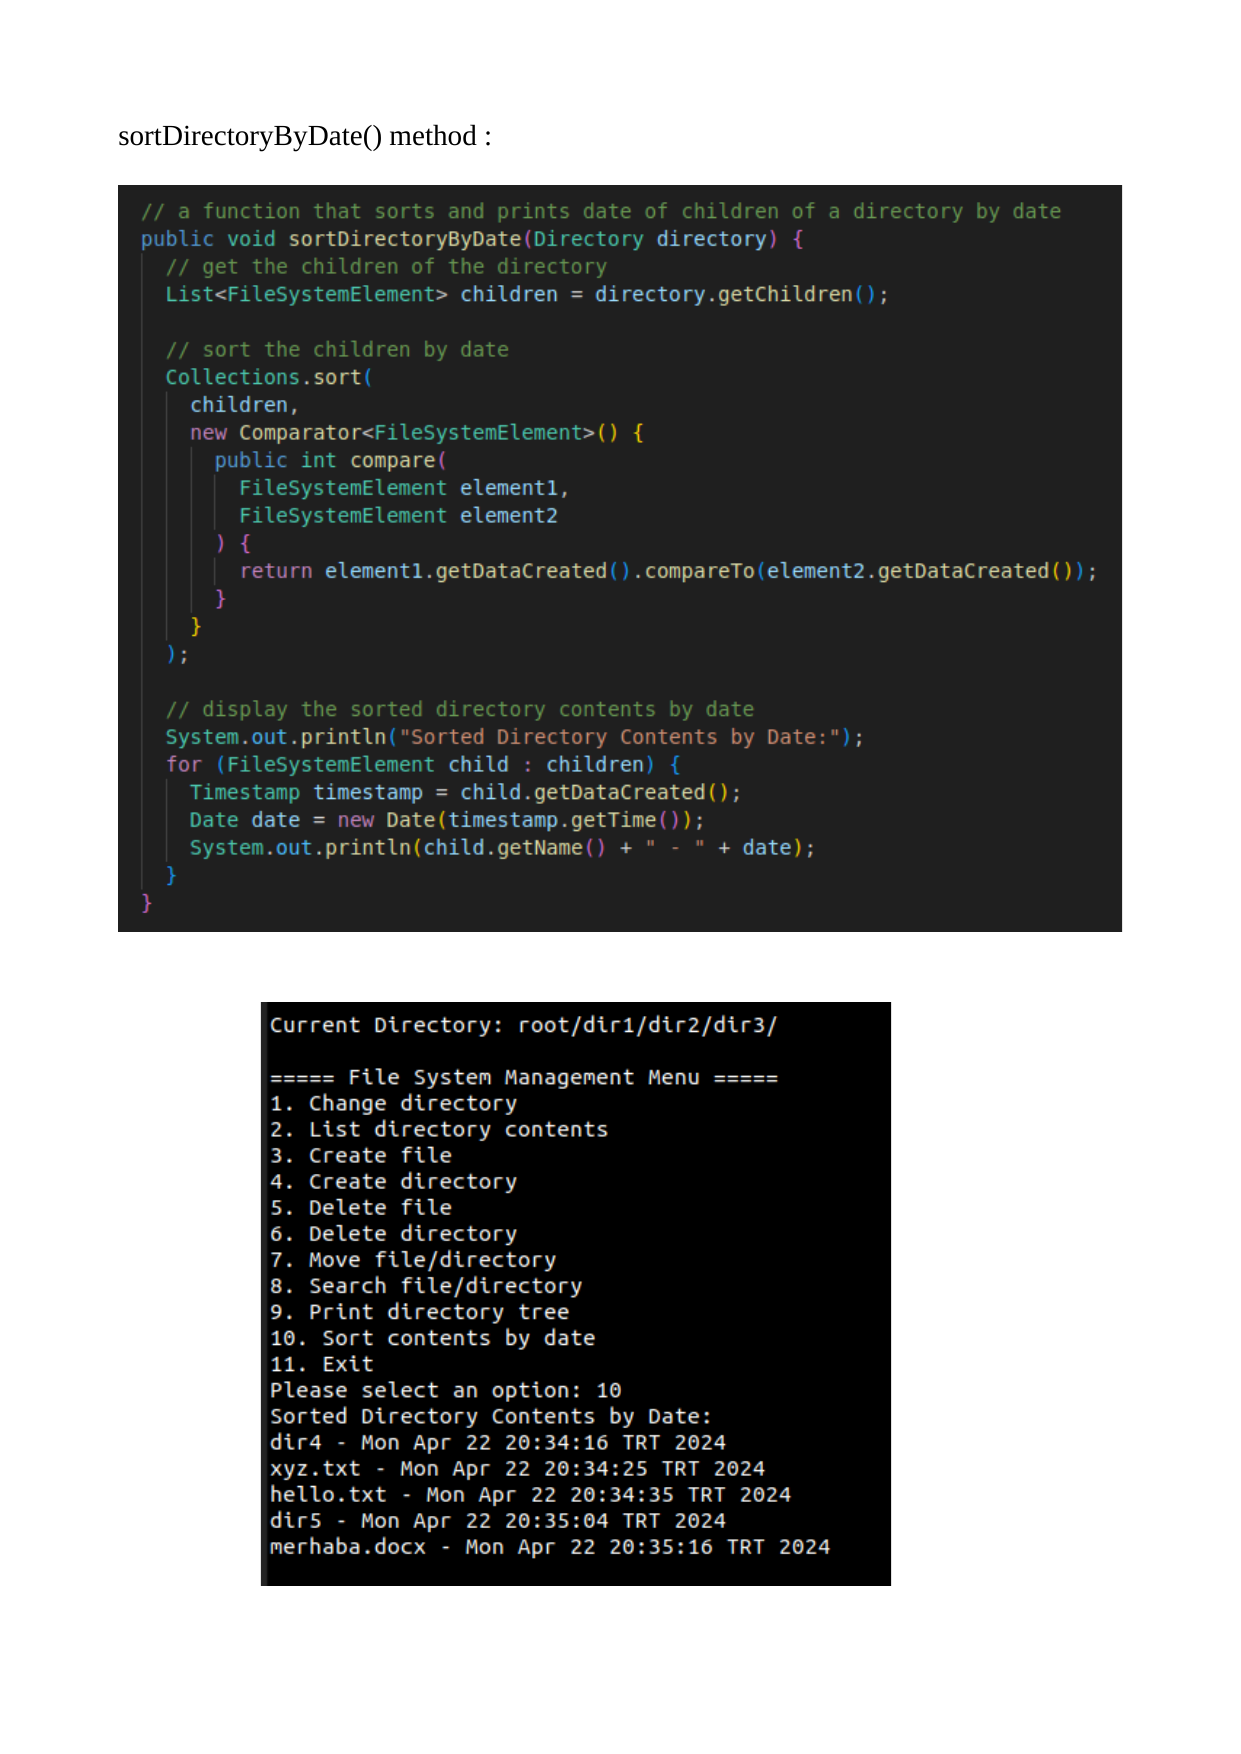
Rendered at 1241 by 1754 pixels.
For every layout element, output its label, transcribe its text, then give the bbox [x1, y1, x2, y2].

picture [118, 185, 1123, 932]
picture [260, 1002, 892, 1586]
text sortDirectoryByDate() method : [118, 118, 1122, 152]
